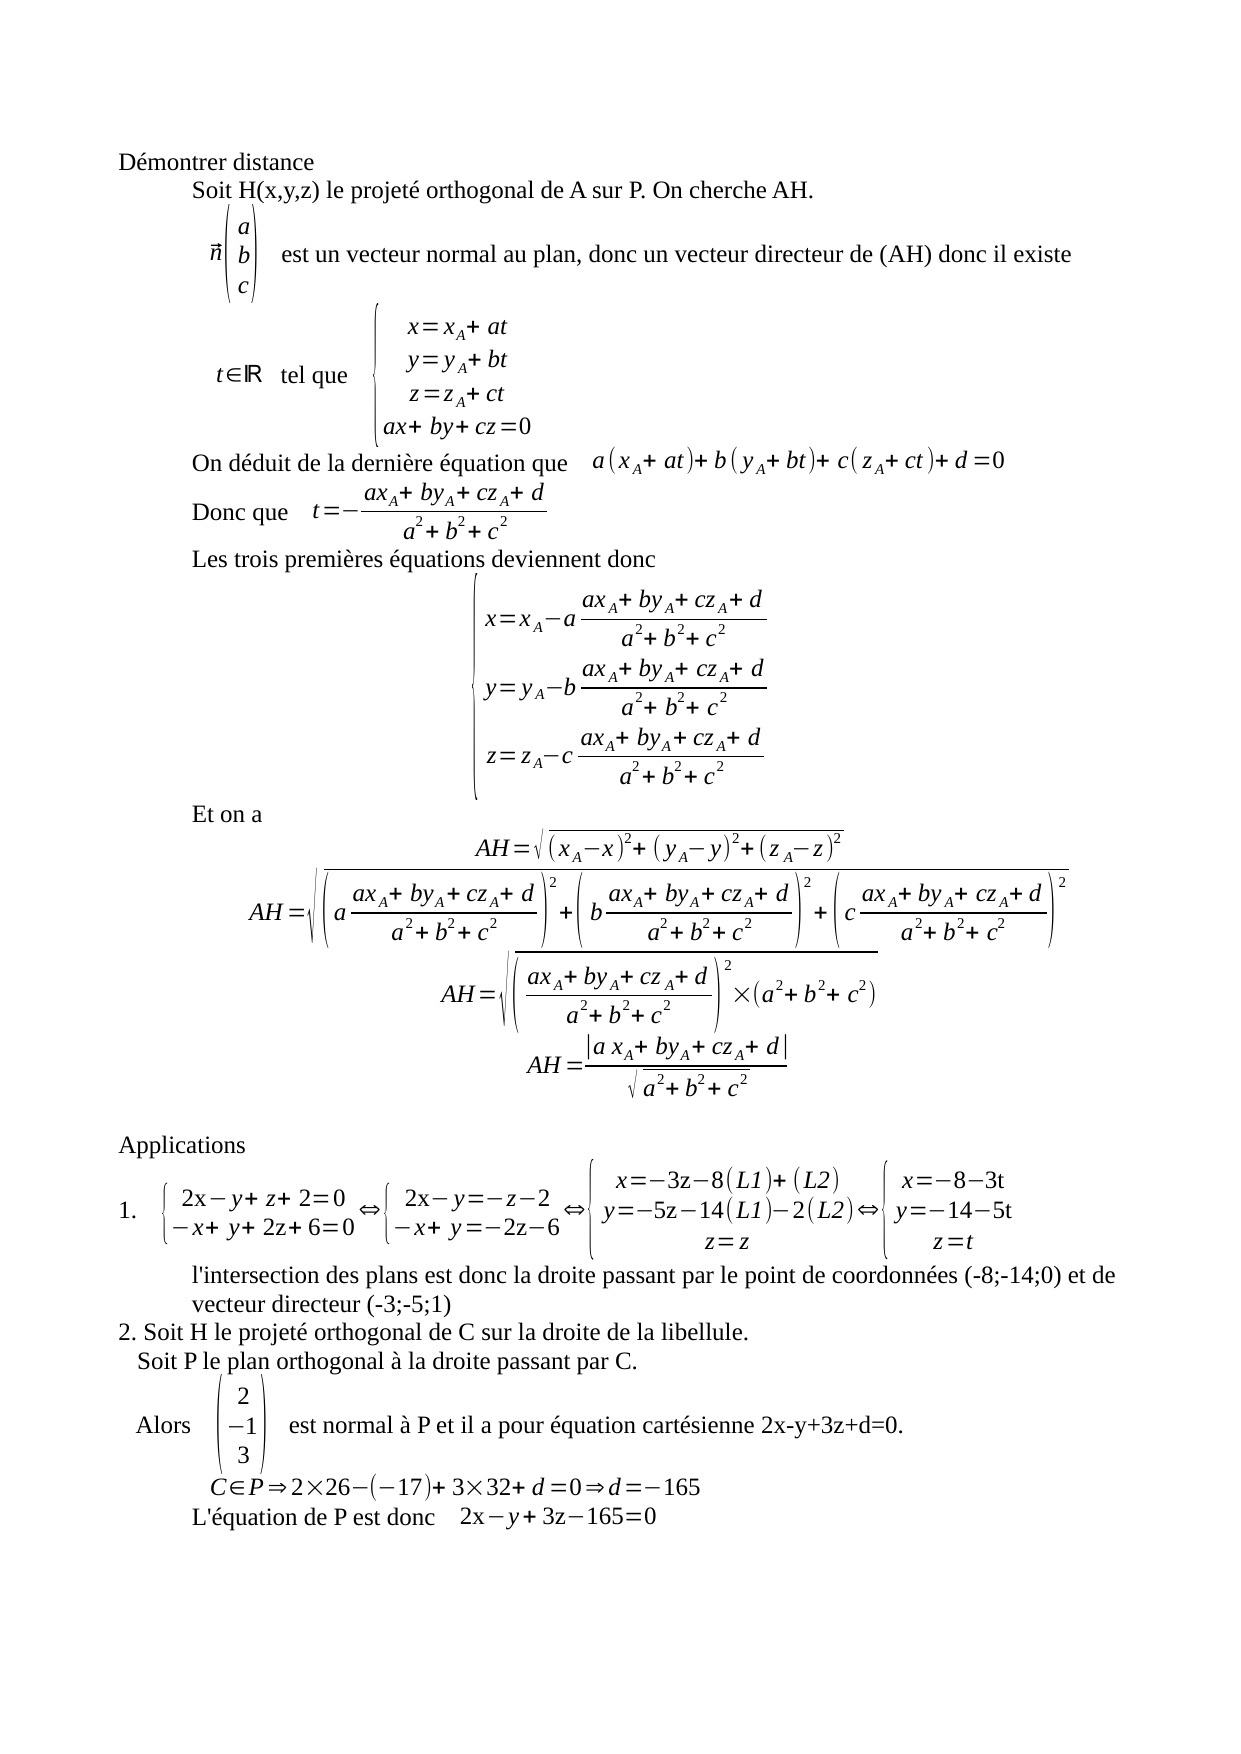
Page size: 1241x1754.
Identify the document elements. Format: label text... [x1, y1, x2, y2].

text 1. [118, 1159, 1122, 1260]
text 2. Soit H le projeté orthogonal de C sur la droite de la libellule. [118, 1317, 1122, 1346]
text est un vecteur normal au plan, donc un vecteur directeur de (AH) donc il existe tel que [118, 204, 1122, 447]
text Et on a [118, 799, 1122, 828]
text Applications [118, 1130, 1122, 1159]
text l'intersection des plans est donc la droite passant par le point de coordonnées (-8;-14;0) et de vecteur directeur (-3;-5;1) [118, 1260, 1122, 1317]
text Soit P le plan orthogonal à la droite passant par C. [118, 1346, 1122, 1375]
text Démontrer distance [118, 147, 1122, 176]
text L'équation de P est donc [118, 1502, 1122, 1531]
text Alors est normal à P et il a pour équation cartésienne 2x-y+3z+d=0. [118, 1375, 1122, 1473]
text Donc que [118, 478, 1122, 544]
text Les trois premières équations deviennent donc [118, 544, 1122, 573]
text Soit H(x,y,z) le projeté orthogonal de A sur P. On cherche AH. [118, 176, 1122, 204]
text On déduit de la dernière équation que [118, 447, 1122, 478]
